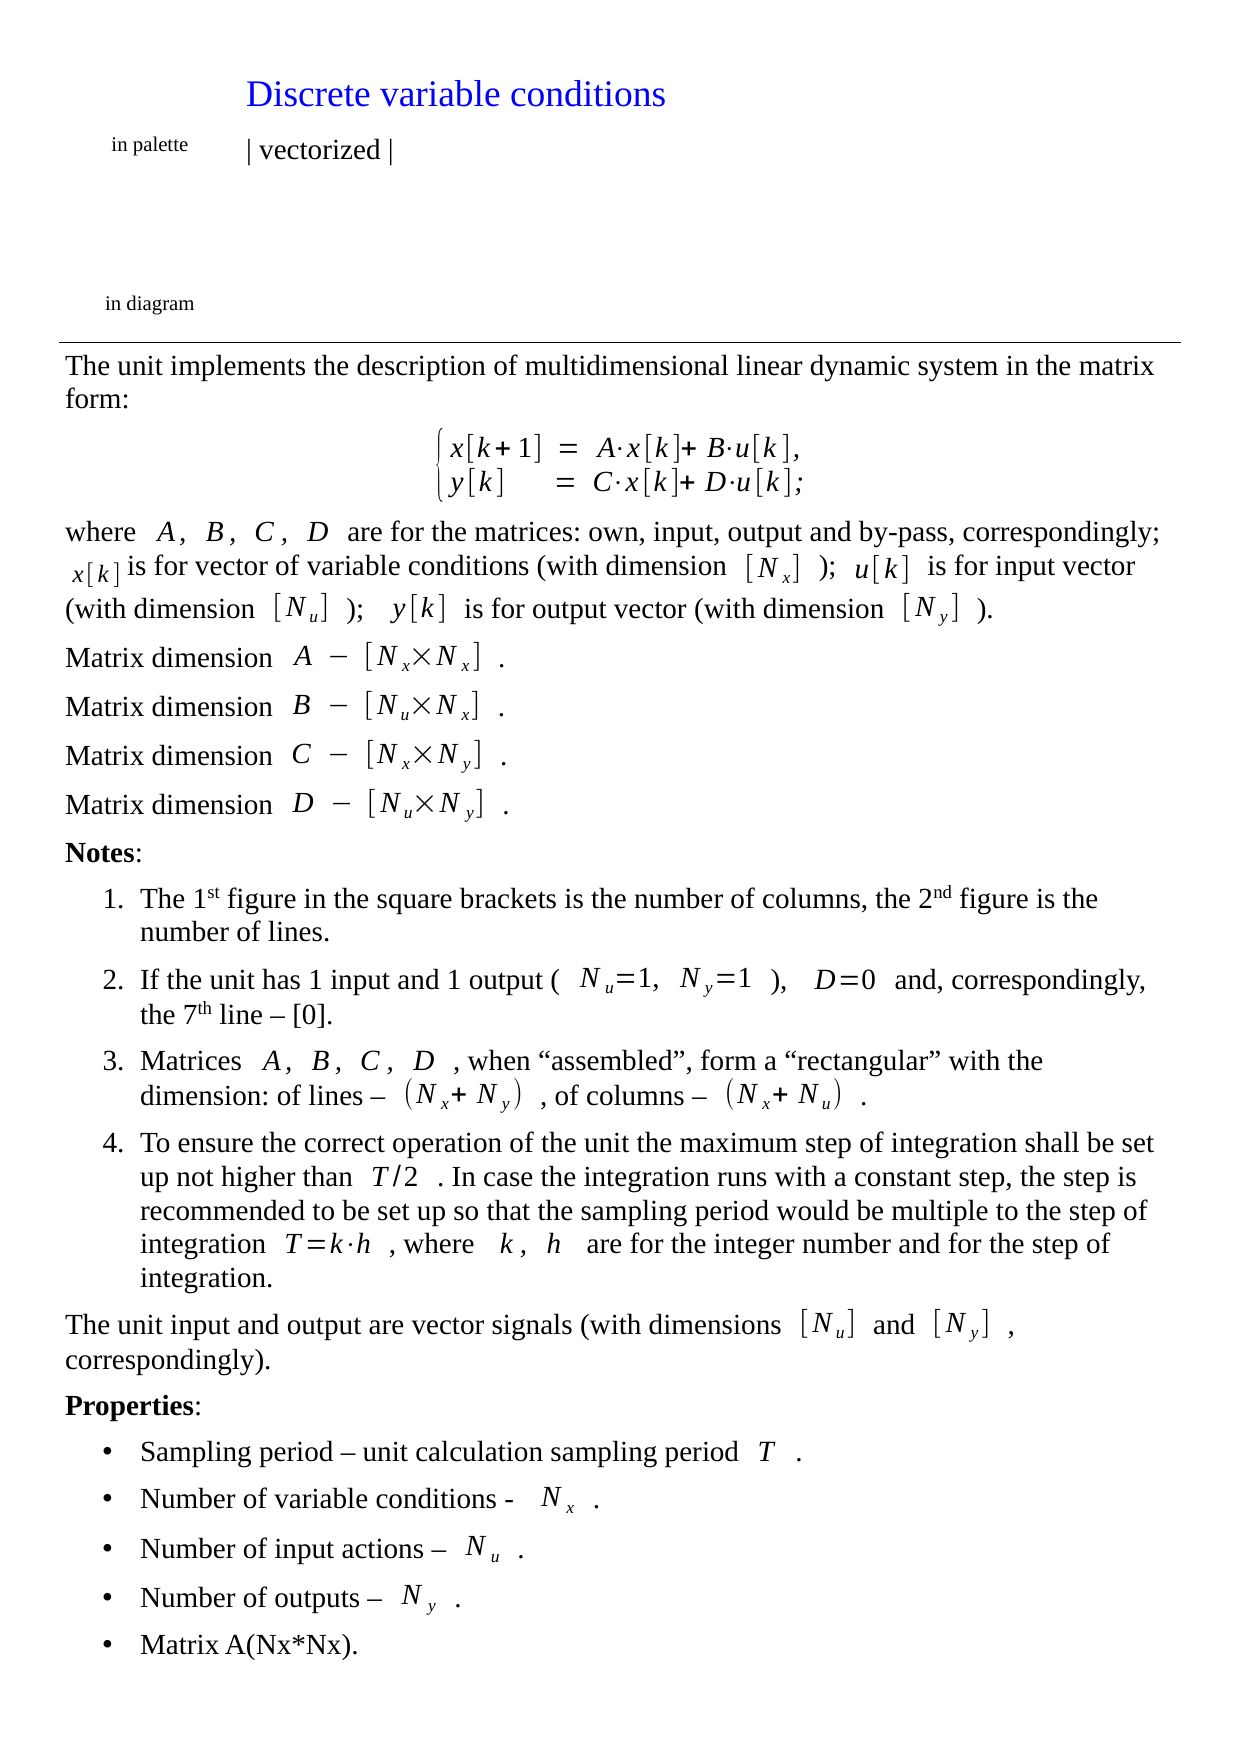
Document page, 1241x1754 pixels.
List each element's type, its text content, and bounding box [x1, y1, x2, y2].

table_header Discrete variable conditions [240, 59, 1181, 127]
table_cell [240, 285, 1181, 342]
table_cell [240, 184, 1181, 285]
table_cell in palette [59, 127, 240, 184]
table_cell | vectorized | [240, 127, 1181, 184]
table_cell in diagram [59, 285, 240, 342]
table_header [59, 59, 240, 127]
table_cell The unit implements the description of multidimensional linear dynamic system in the matrix form: whereare for the matrices: own, input, output and by-pass, correspondingly;is for vector of variable conditions (with dimension);is for input vector (with dimension); is for output vector (with dimension). Matrix dimension. Matrix dimension. Matrix dimension. Matrix dimension. Notes: The 1st figure in the square brackets is the number of columns, the 2nd figure is the number of lines. If the unit has 1 input and 1 output (), and, correspondingly, the 7th line – [0]. Matrices, when “assembled”, form a “rectangular” with the dimension: of lines –, of columns –. To ensure the correct operation of the unit the maximum step of integration shall be set up not higher than. In case the integration runs with a constant step, the step is recommended to be set up so that the sampling period would be multiple to the step of integration, where are for the integer number and for the step of integration. The unit input and output are vector signals (with dimensionsand, correspondingly). Properties: Sampling period – unit calculation sampling period. Number of variable conditions - . Number of input actions –. Number of outputs –. Matrix A(Nx*Nx). Matrix B(Nu*Nx). Matrix C(Nx*Ny). Matrix D(Nu*Ny). Initial conditions (Nx) – vector of initial conditions with dimension. [59, 343, 1181, 1679]
table_cell [59, 184, 240, 285]
